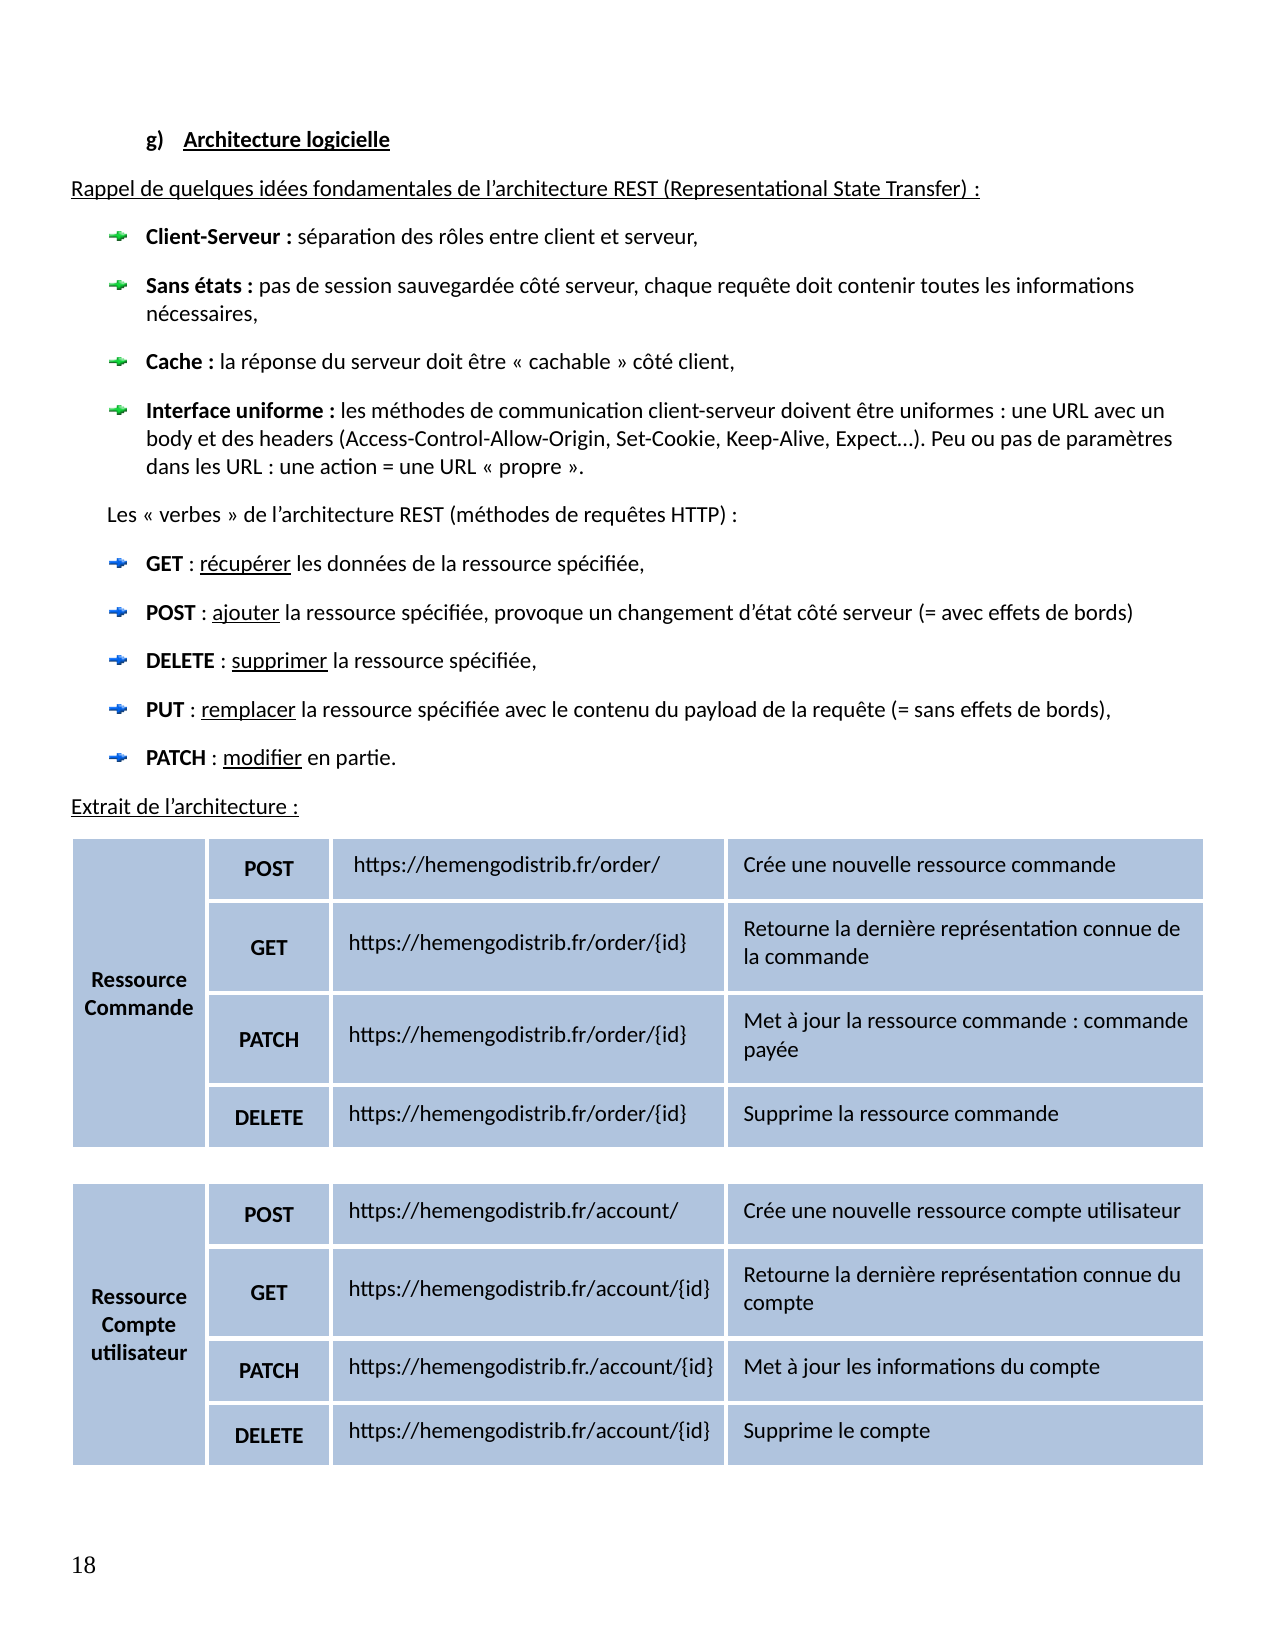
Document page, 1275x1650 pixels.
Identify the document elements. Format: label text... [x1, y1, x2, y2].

picture [109, 558, 127, 568]
list PATCH : modifier en partie. [108, 743, 1204, 771]
table_header https://hemengodistrib.fr/account/ [333, 1184, 724, 1244]
list Cache : la réponse du serveur doit être « cachable » côté client, [108, 347, 1204, 376]
list Sans états : pas de session sauvegardée côté serveur, chaque requête doit contenir toutes les informations nécessaires, [108, 271, 1204, 327]
table_cell Retourne la dernière représentation connue du compte [728, 1249, 1203, 1336]
picture [109, 753, 127, 762]
table_cell PATCH [209, 1341, 329, 1401]
table_cell PATCH [209, 995, 329, 1083]
list DELETE : supprimer la ressource spécifiée, [108, 646, 1204, 674]
picture [109, 231, 127, 241]
table_cell https://hemengodistrib.fr/account/{id} [333, 1405, 724, 1465]
table_header Crée une nouvelle ressource compte utilisateur [728, 1184, 1203, 1244]
picture [109, 357, 127, 366]
text Extrait de l’architecture : [71, 792, 1204, 820]
table_cell https://hemengodistrib.fr/order/{id} [333, 903, 724, 991]
table_header https://hemengodistrib.fr/order/ [333, 839, 724, 899]
table_cell https://hemengodistrib.fr./account/{id} [333, 1341, 724, 1401]
table_header POST [209, 1184, 329, 1244]
picture [109, 607, 127, 617]
text Rappel de quelques idées fondamentales de l’architecture REST (Representational State Transfer) : [71, 174, 1204, 202]
table_cell Met à jour les informations du compte [728, 1341, 1203, 1401]
table_header POST [209, 839, 329, 899]
table_header Ressource Commande [73, 839, 205, 1147]
list PUT : remplacer la ressource spécifiée avec le contenu du payload de la requête (= sans effets de bords), [108, 695, 1204, 723]
list Interface uniforme : les méthodes de communication client-serveur doivent être uniformes : une URL avec un body et des headers (Access-Control-Allow-Origin, Set-Cookie, Keep-Alive, Expect…). Peu ou pas de paramètres dans les URL : une action = une URL « propre ». [108, 396, 1204, 480]
text Les « verbes » de l’architecture REST (méthodes de requêtes HTTP) : [71, 501, 1204, 529]
table_cell Supprime le compte [728, 1405, 1203, 1465]
table_cell Retourne la dernière représentation connue de la commande [728, 903, 1203, 991]
picture [109, 405, 127, 415]
table_cell https://hemengodistrib.fr/order/{id} [333, 1087, 724, 1147]
picture [109, 655, 127, 665]
table_cell GET [209, 903, 329, 991]
list Architecture logicielle [146, 125, 1204, 153]
table_header Crée une nouvelle ressource commande [728, 839, 1203, 899]
table_cell DELETE [209, 1087, 329, 1147]
table_cell Supprime la ressource commande [728, 1087, 1203, 1147]
picture [109, 704, 127, 714]
table_cell https://hemengodistrib.fr/order/{id} [333, 995, 724, 1083]
table_header Ressource Compte utilisateur [73, 1184, 205, 1465]
list GET : récupérer les données de la ressource spécifiée, [108, 549, 1204, 577]
table_cell Met à jour la ressource commande : commande payée [728, 995, 1203, 1083]
list POST : ajouter la ressource spécifiée, provoque un changement d’état côté serveur (= avec effets de bords) [108, 598, 1204, 626]
table_cell https://hemengodistrib.fr/account/{id} [333, 1249, 724, 1336]
list Client-Serveur : séparation des rôles entre client et serveur, [108, 222, 1204, 250]
table_cell GET [209, 1249, 329, 1336]
table_cell DELETE [209, 1405, 329, 1465]
picture [109, 280, 127, 290]
